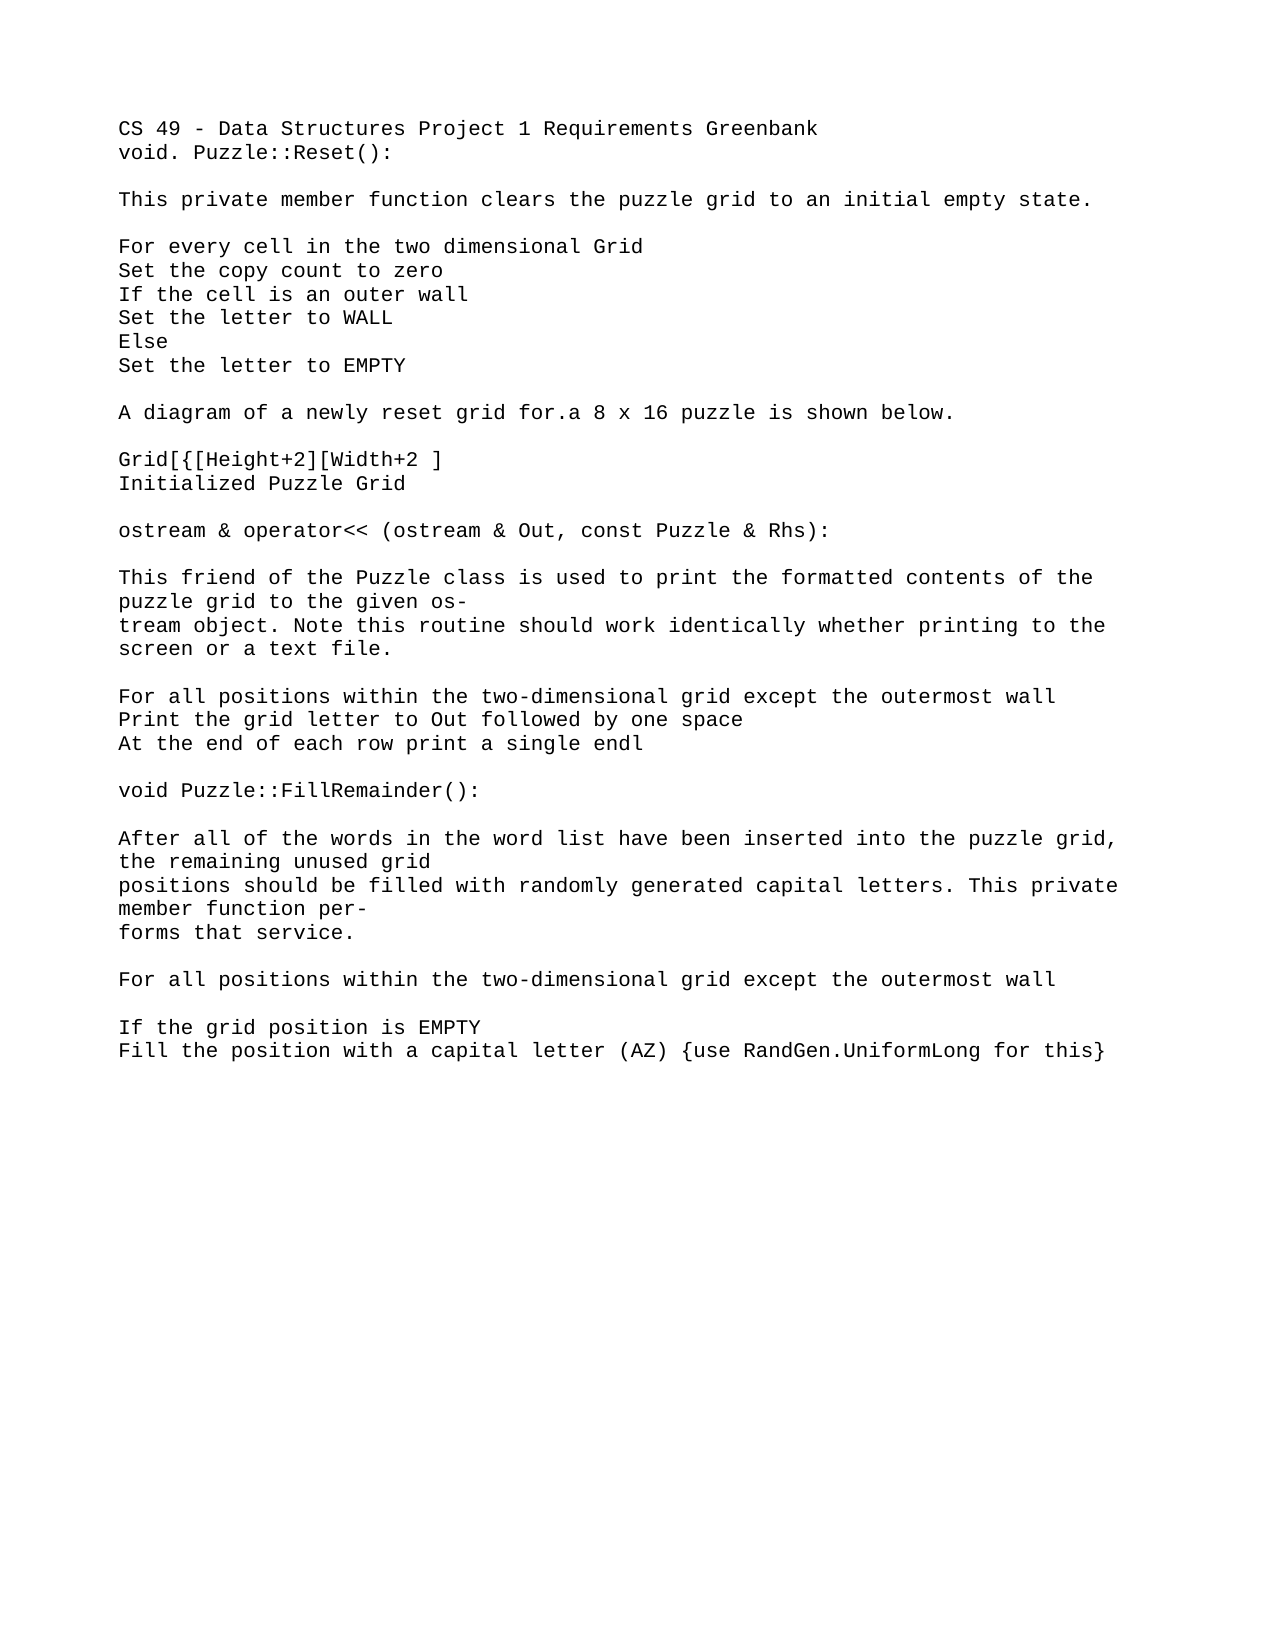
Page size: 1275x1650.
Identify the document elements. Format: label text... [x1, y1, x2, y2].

text If the grid position is EMPTY [118, 1017, 1157, 1040]
text At the end of each row print a single endl [118, 733, 1157, 757]
text Initialized Puzzle Grid [118, 473, 1157, 496]
text For all positions within the two-dimensional grid except the outermost wall [118, 969, 1157, 993]
text This friend of the Puzzle class is used to print the formatted contents of the puzzle grid to the given os- [118, 567, 1157, 615]
text After all of the words in the word list have been inserted into the puzzle grid, the remaining unused grid [118, 827, 1157, 875]
text For all positions within the two-dimensional grid except the outermost wall [118, 686, 1157, 709]
text This private member function clears the puzzle grid to an initial empty state. [118, 189, 1157, 213]
text Set the copy count to zero [118, 260, 1157, 284]
text Set the letter to WALL [118, 307, 1157, 331]
text Else [118, 331, 1157, 354]
text Fill the position with a capital letter (AZ) {use RandGen.UniformLong for this} [118, 1040, 1157, 1064]
text Grid[{[Height+2][Width+2 ] [118, 449, 1157, 473]
text For every cell in the two dimensional Grid [118, 236, 1157, 260]
text void Puzzle::FillRemainder(): [118, 780, 1157, 804]
text CS 49 - Data Structures Project 1 Requirements Greenbank [118, 118, 1157, 142]
text forms that service. [118, 922, 1157, 946]
text Set the letter to EMPTY [118, 354, 1157, 378]
text A diagram of a newly reset grid for.a 8 x 16 puzzle is shown below. [118, 402, 1157, 426]
text void. Puzzle::Reset(): [118, 142, 1157, 165]
text If the cell is an outer wall [118, 284, 1157, 307]
text tream object. Note this routine should work identically whether printing to the screen or a text file. [118, 615, 1157, 662]
text ostream & operator<< (ostream & Out, const Puzzle & Rhs): [118, 520, 1157, 544]
text Print the grid letter to Out followed by one space [118, 709, 1157, 733]
text positions should be filled with randomly generated capital letters. This private member function per- [118, 875, 1157, 922]
